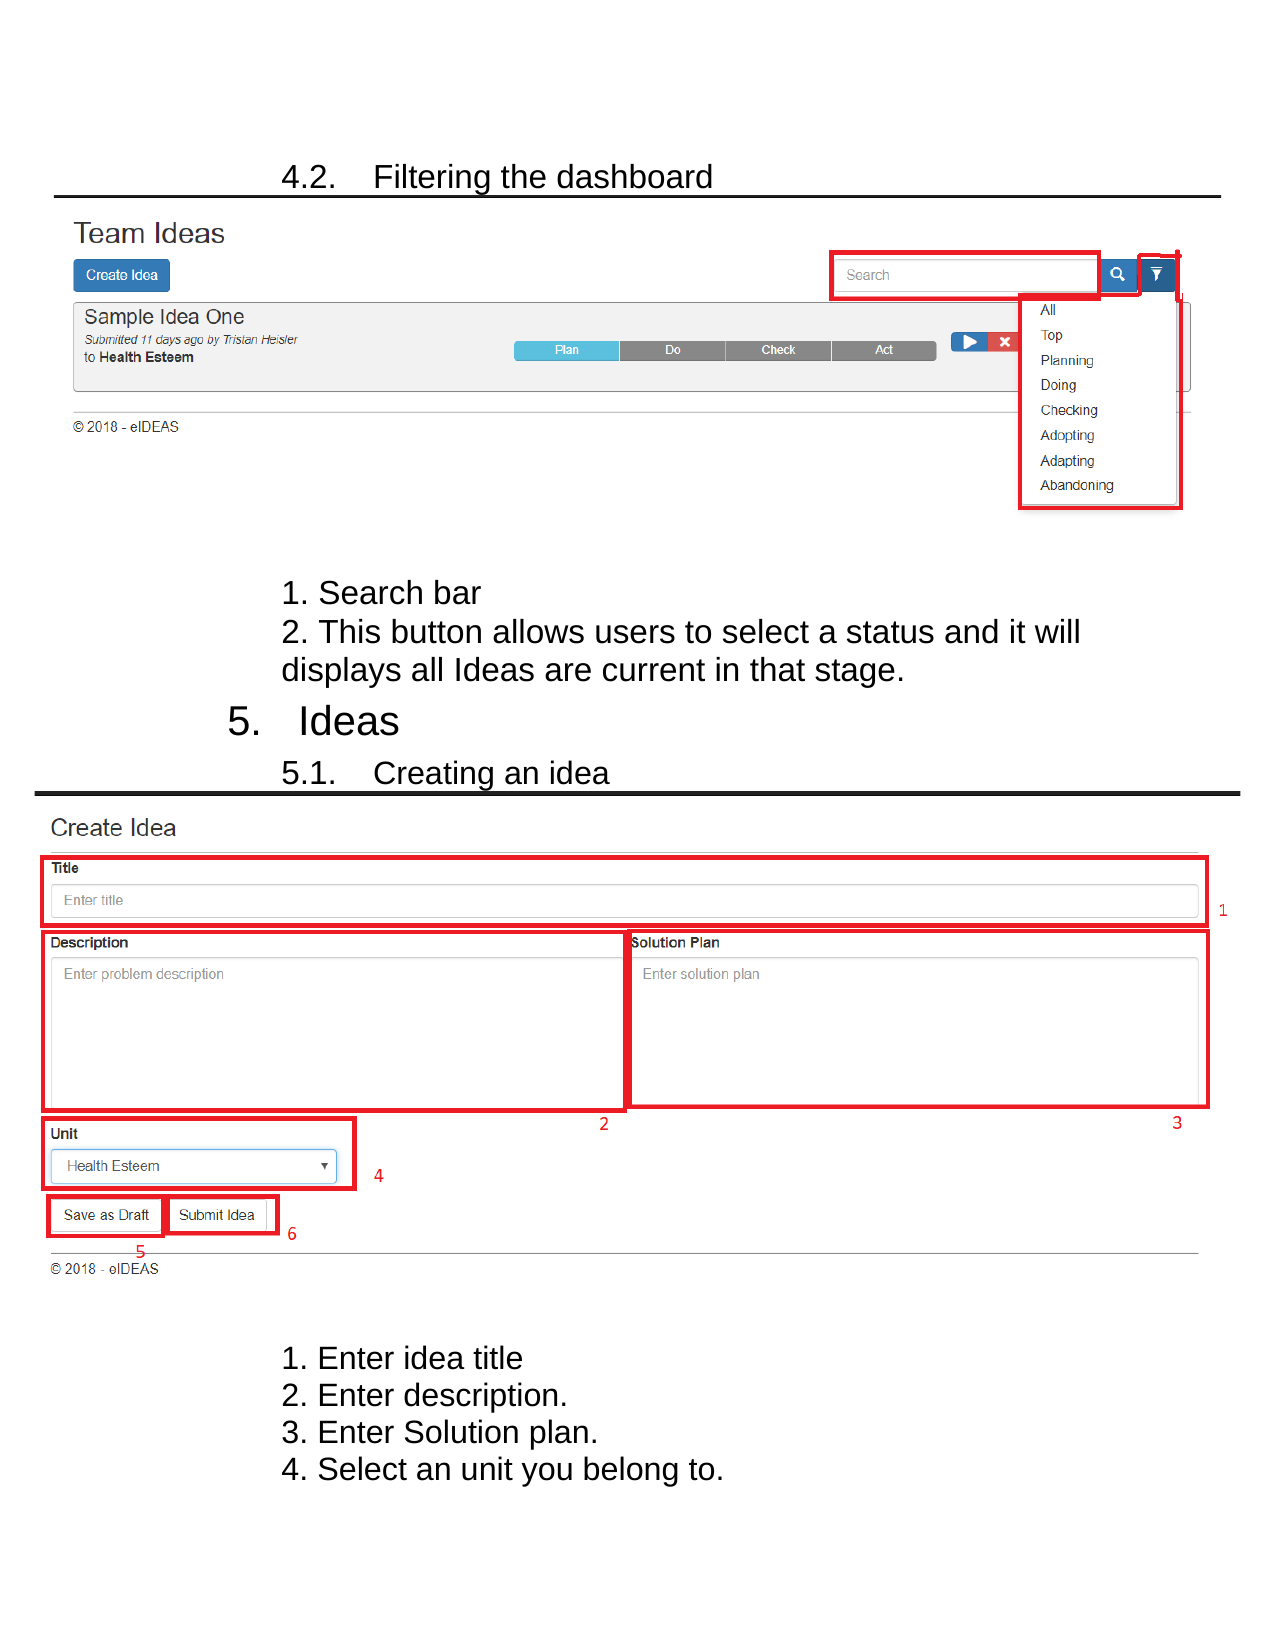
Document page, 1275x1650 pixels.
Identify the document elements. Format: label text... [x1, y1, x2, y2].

picture [53, 195, 1222, 535]
text 1. Search bar [281, 573, 1125, 612]
text 2. Enter description. [281, 1376, 1125, 1413]
text 4. Select an unit you belong to. [281, 1450, 1125, 1487]
picture [34, 791, 1241, 1314]
text 2. This button allows users to select a status and it will displays all Ideas are current in that stage. [281, 612, 1125, 688]
text 5. Ideas [227, 696, 1125, 744]
text 5.1. Creating an idea [281, 753, 1125, 791]
text 4.2. Filtering the dashboard [281, 157, 1125, 195]
text 1. Enter idea title [281, 1339, 1125, 1376]
text 3. Enter Solution plan. [281, 1413, 1125, 1450]
